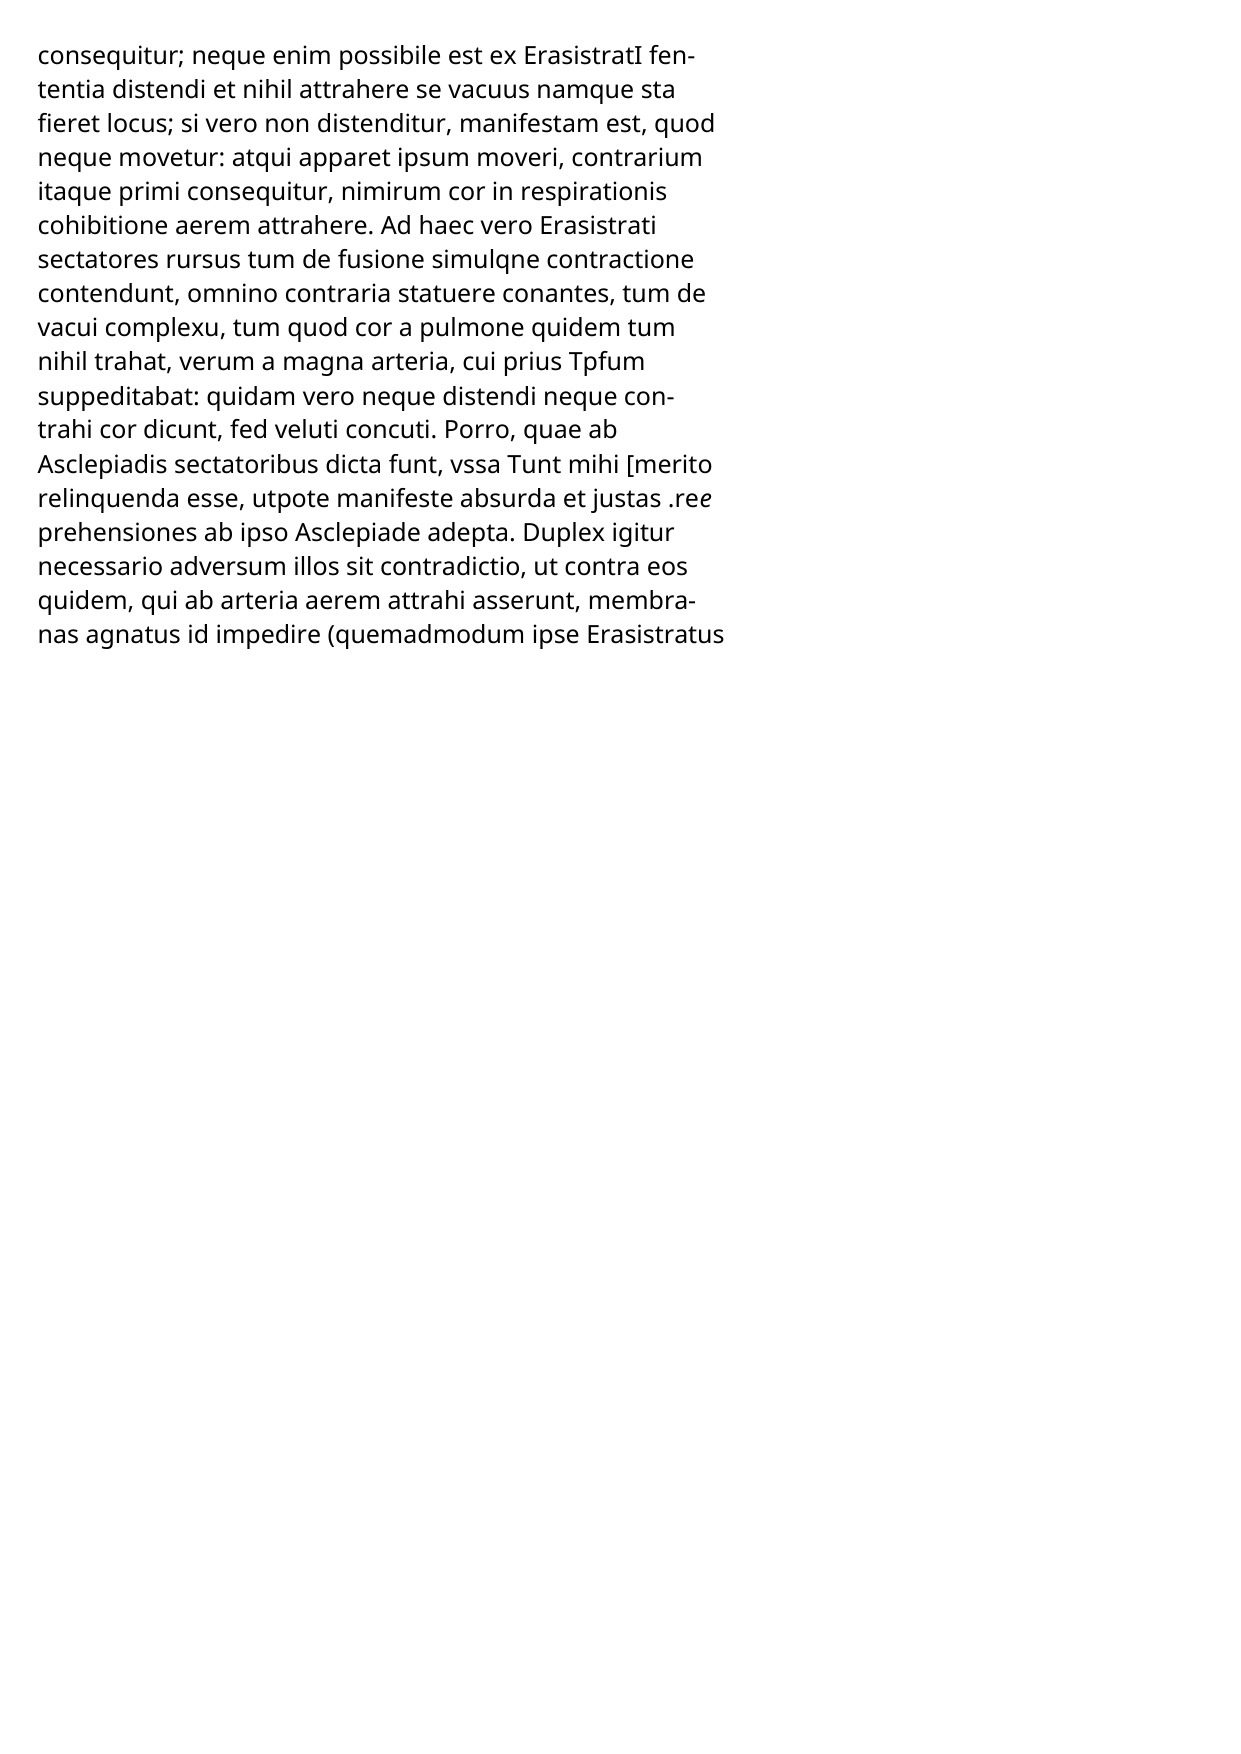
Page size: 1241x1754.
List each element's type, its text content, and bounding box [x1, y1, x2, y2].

text consequitur; neque enim possibile est ex ErasistratI fen- tentia distendi et nihil attrahere se vacuus namque sta fieret locus; si vero non distenditur, manifestam est, quod neque movetur: atqui apparet ipsum moveri, contrarium itaque primi consequitur, nimirum cor in respirationis cohibitione aerem attrahere. Ad haec vero Erasistrati sectatores rursus tum de fusione simulqne contractione contendunt, omnino contraria statuere conantes, tum de vacui complexu, tum quod cor a pulmone quidem tum nihil trahat, verum a magna arteria, cui prius Tpfum suppeditabat: quidam vero neque distendi neque con- trahi cor dicunt, fed veluti concuti. Porro, quae ab Asclepiadis sectatoribus dicta funt, vssa Tunt mihi [merito relinquenda esse, utpote manifeste absurda et justas .ree prehensiones ab ipso Asclepiade adepta. Duplex igitur necessario adversum illos sit contradictio, ut contra eos quidem, qui ab arteria aerem attrahi asserunt, membra- nas agnatus id impedire (quemadmodum ipse Erasistratus [37, 37, 1203, 651]
